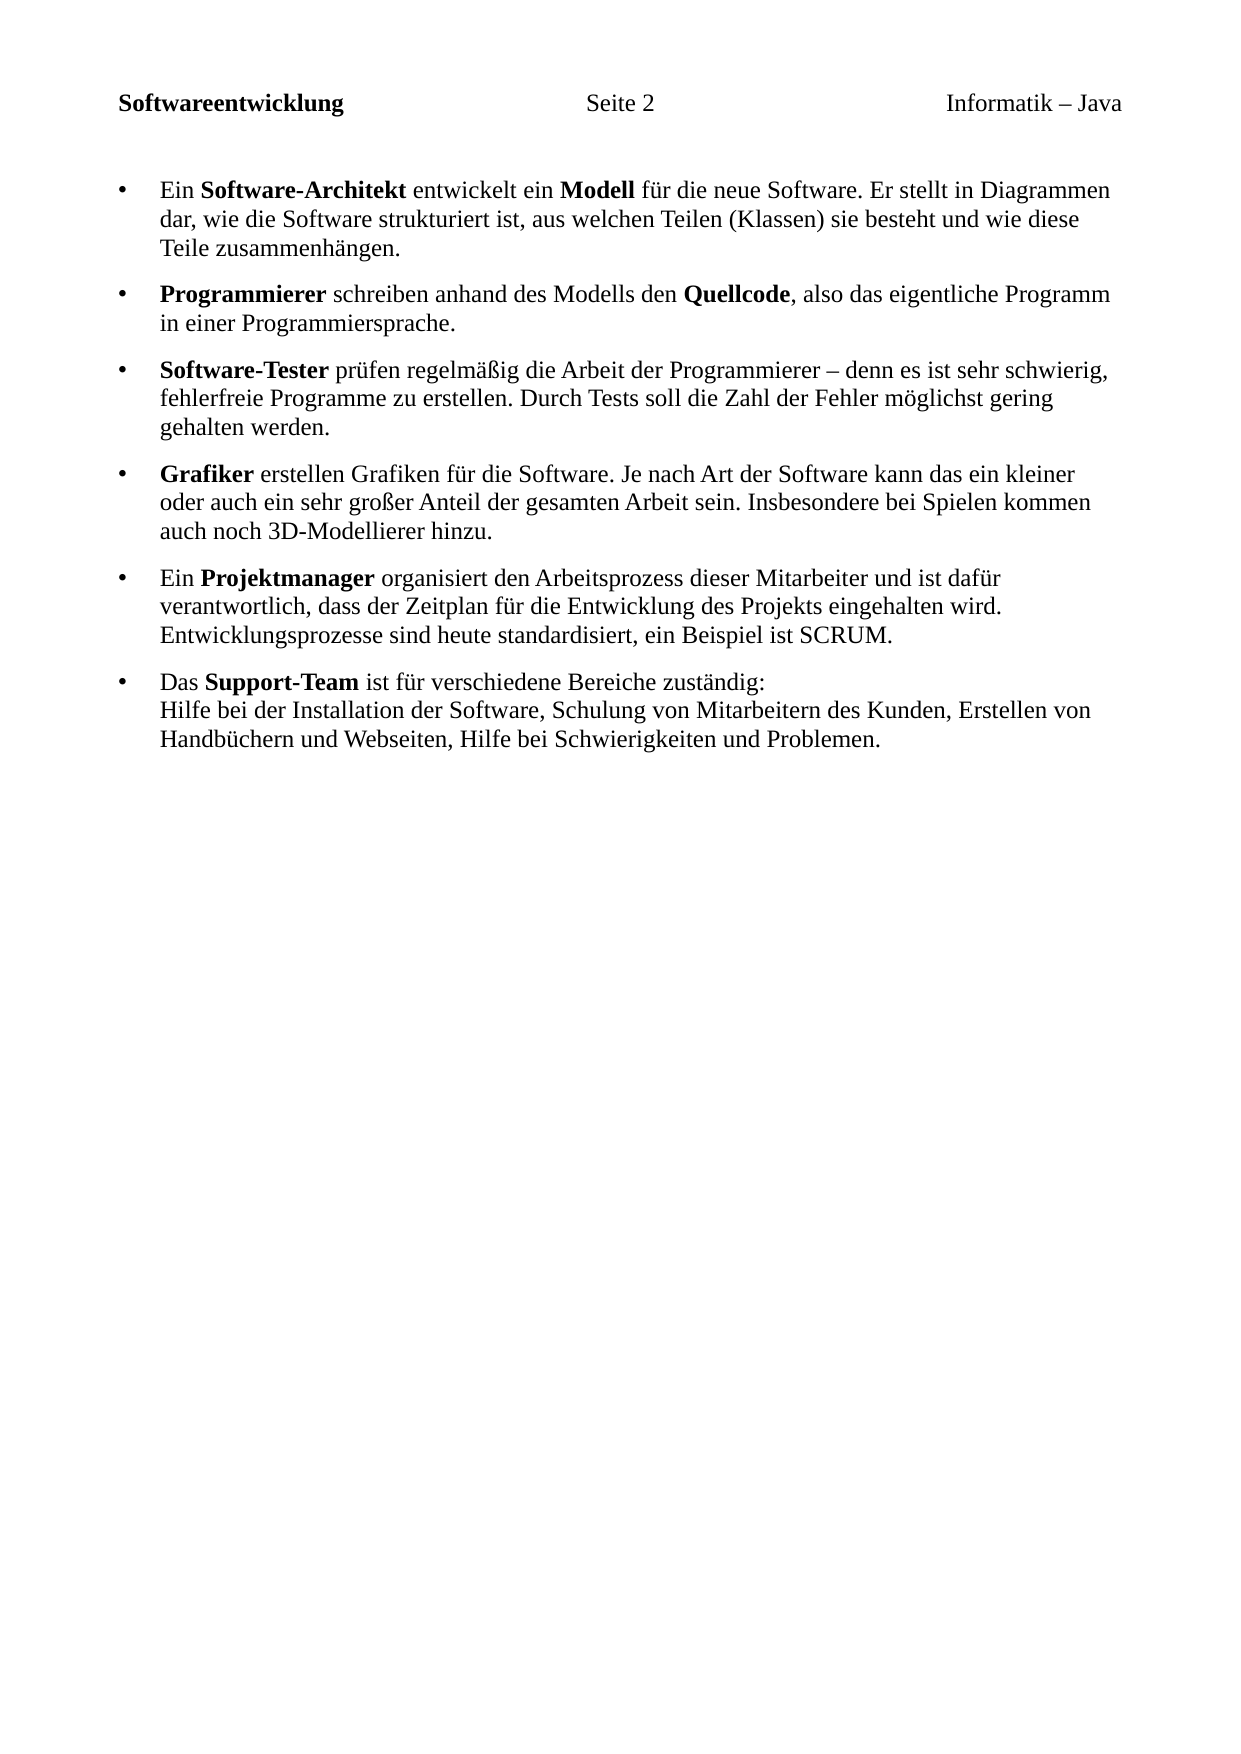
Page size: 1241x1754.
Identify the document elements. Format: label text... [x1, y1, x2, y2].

list Ein Projektmanager organisiert den Arbeitsprozess dieser Mitarbeiter und ist dafür verantwortlich, dass der Zeitplan für die Entwicklung des Projekts eingehalten wird. Entwicklungsprozesse sind heute standardisiert, ein Beispiel ist SCRUM. [118, 563, 1122, 649]
list Software-Tester prüfen regelmäßig die Arbeit der Programmierer – denn es ist sehr schwierig, fehlerfreie Programme zu erstellen. Durch Tests soll die Zahl der Fehler möglichst gering gehalten werden. [118, 355, 1122, 441]
list Ein Software-Architekt entwickelt ein Modell für die neue Software. Er stellt in Diagrammen dar, wie die Software strukturiert ist, aus welchen Teilen (Klassen) sie besteht und wie diese Teile zusammenhängen. [118, 176, 1122, 262]
list Programmierer schreiben anhand des Modells den Quellcode, also das eigentliche Programm in einer Programmiersprache. [118, 279, 1122, 337]
list Grafiker erstellen Grafiken für die Software. Je nach Art der Software kann das ein kleiner oder auch ein sehr großer Anteil der gesamten Arbeit sein. Insbesondere bei Spielen kommen auch noch 3D-Modellierer hinzu. [118, 459, 1122, 545]
list Das Support-Team ist für verschiedene Bereiche zuständig: Hilfe bei der Installation der Software, Schulung von Mitarbeitern des Kunden, Erstellen von Handbüchern und Webseiten, Hilfe bei Schwierigkeiten und Problemen. [118, 667, 1122, 753]
